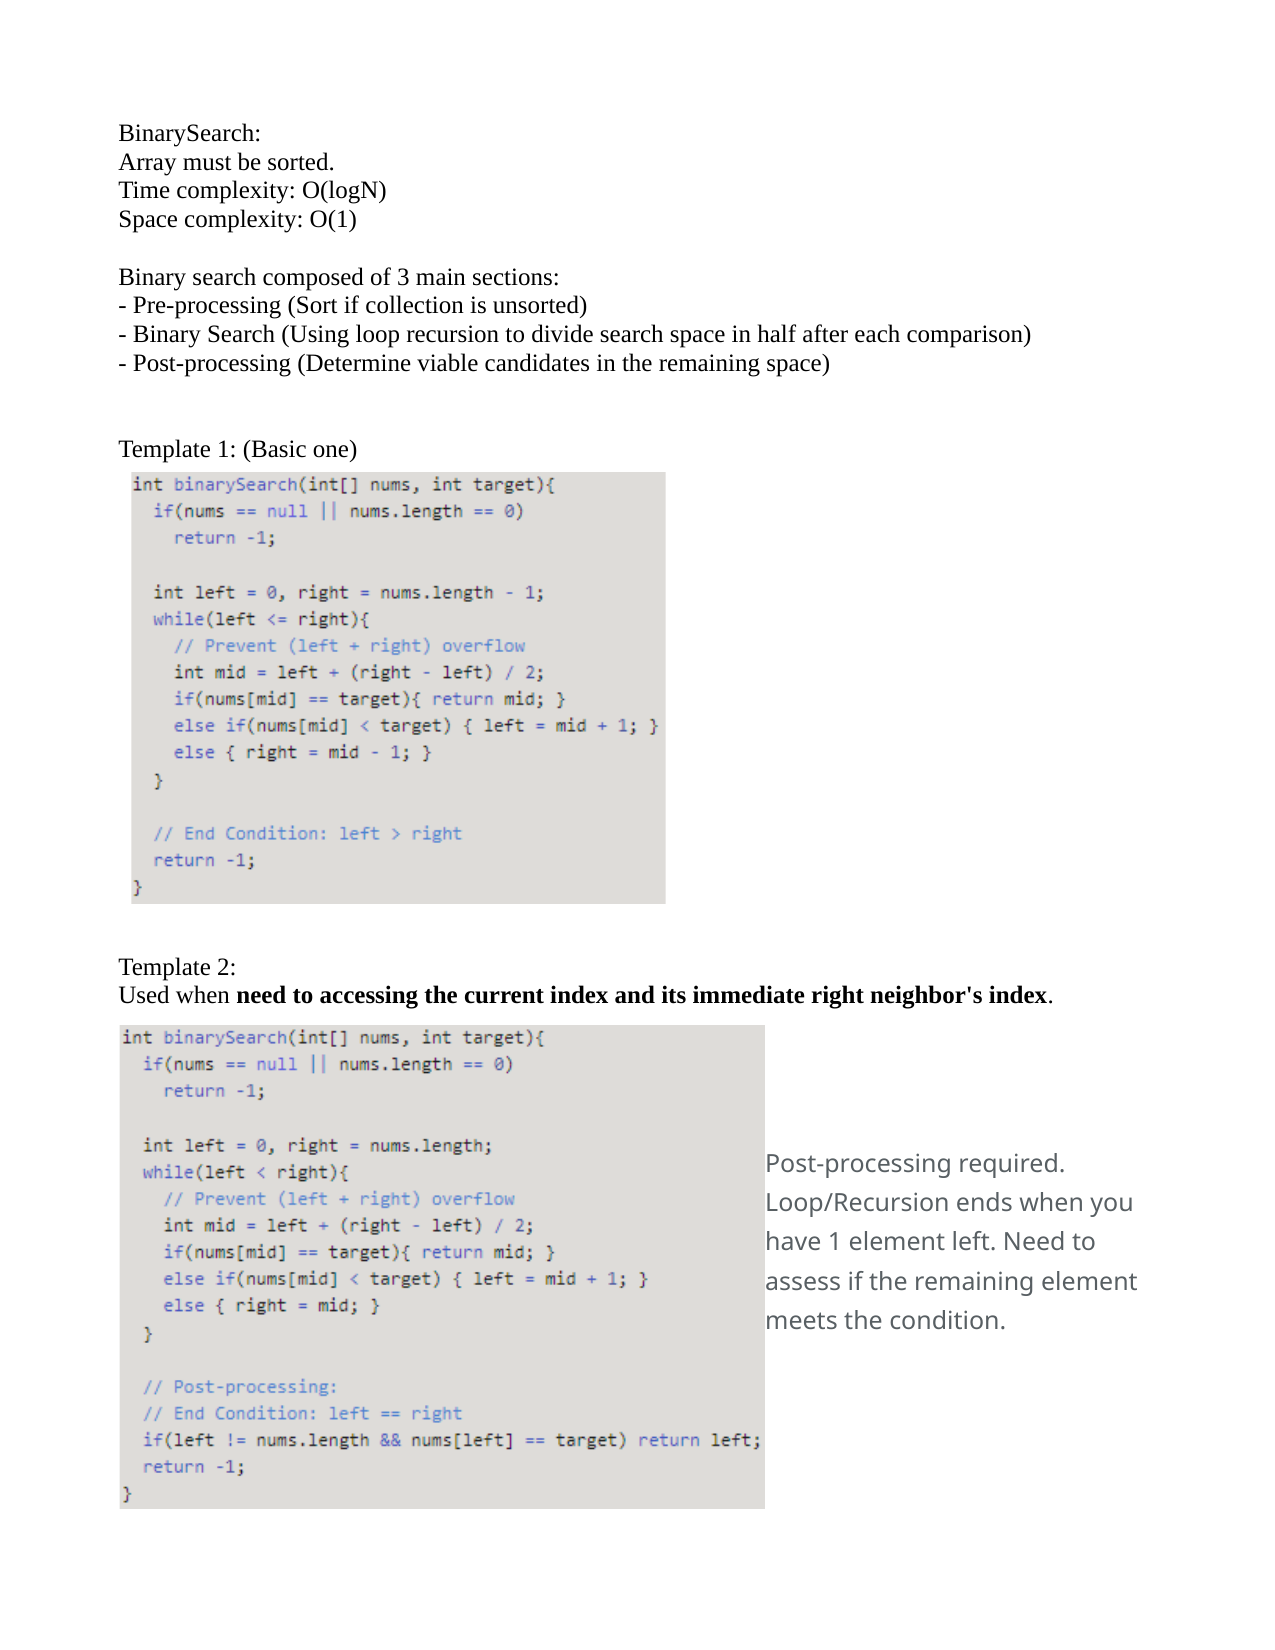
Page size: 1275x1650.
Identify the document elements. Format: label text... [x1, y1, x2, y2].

text Used when need to accessing the current index and its immediate right neighbor's index. [118, 981, 1157, 1009]
picture [119, 1025, 765, 1509]
text - Post-processing (Determine viable candidates in the remaining space) [118, 348, 1157, 377]
text Time complexity: O(logN) [118, 176, 1157, 204]
text Template 2: [118, 952, 1157, 981]
text BinarySearch: [118, 118, 1157, 147]
text Space complexity: O(1) [118, 204, 1157, 233]
text Binary search composed of 3 main sections: [118, 262, 1157, 291]
text Array must be sorted. [118, 147, 1157, 176]
text - Binary Search (Using loop recursion to divide search space in half after each comparison) [118, 319, 1157, 348]
text Template 1: (Basic one) [118, 434, 1157, 463]
text Post-processing required. Loop/Recursion ends when you have 1 element left. Need to assess if the remaining element meets the condition. [765, 1146, 1157, 1336]
text - Pre-processing (Sort if collection is unsorted) [118, 291, 1157, 319]
picture [131, 472, 666, 904]
